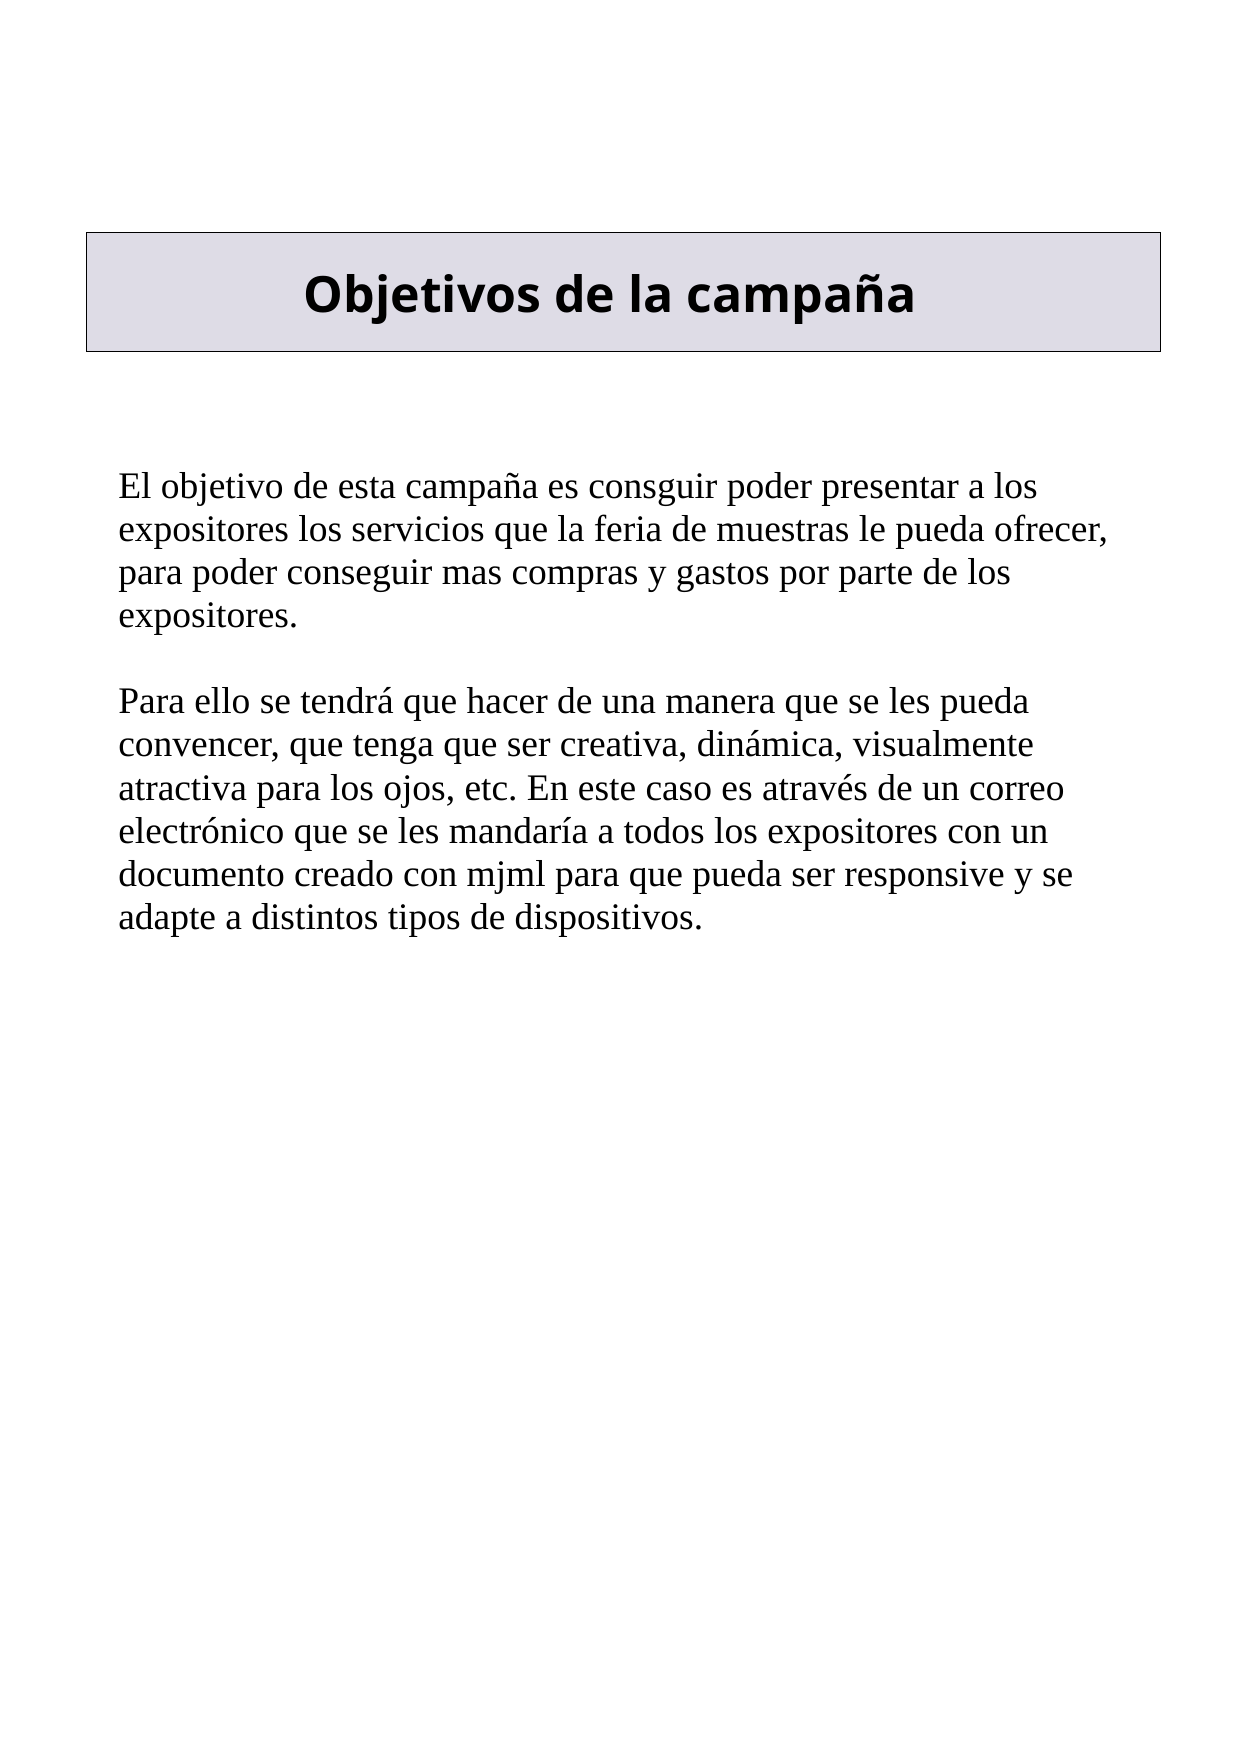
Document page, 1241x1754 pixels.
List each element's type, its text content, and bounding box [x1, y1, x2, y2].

text Para ello se tendrá que hacer de una manera que se les pueda convencer, que tenga que ser creativa, dinámica, visualmente atractiva para los ojos, etc. En este caso es através de un correo electrónico que se les mandaría a todos los expositores con un documento creado con mjml para que pueda ser responsive y se adapte a distintos tipos de dispositivos. [118, 679, 1122, 937]
text El objetivo de esta campaña es consguir poder presentar a los expositores los servicios que la feria de muestras le pueda ofrecer, para poder conseguir mas compras y gastos por parte de los expositores. [118, 463, 1122, 636]
